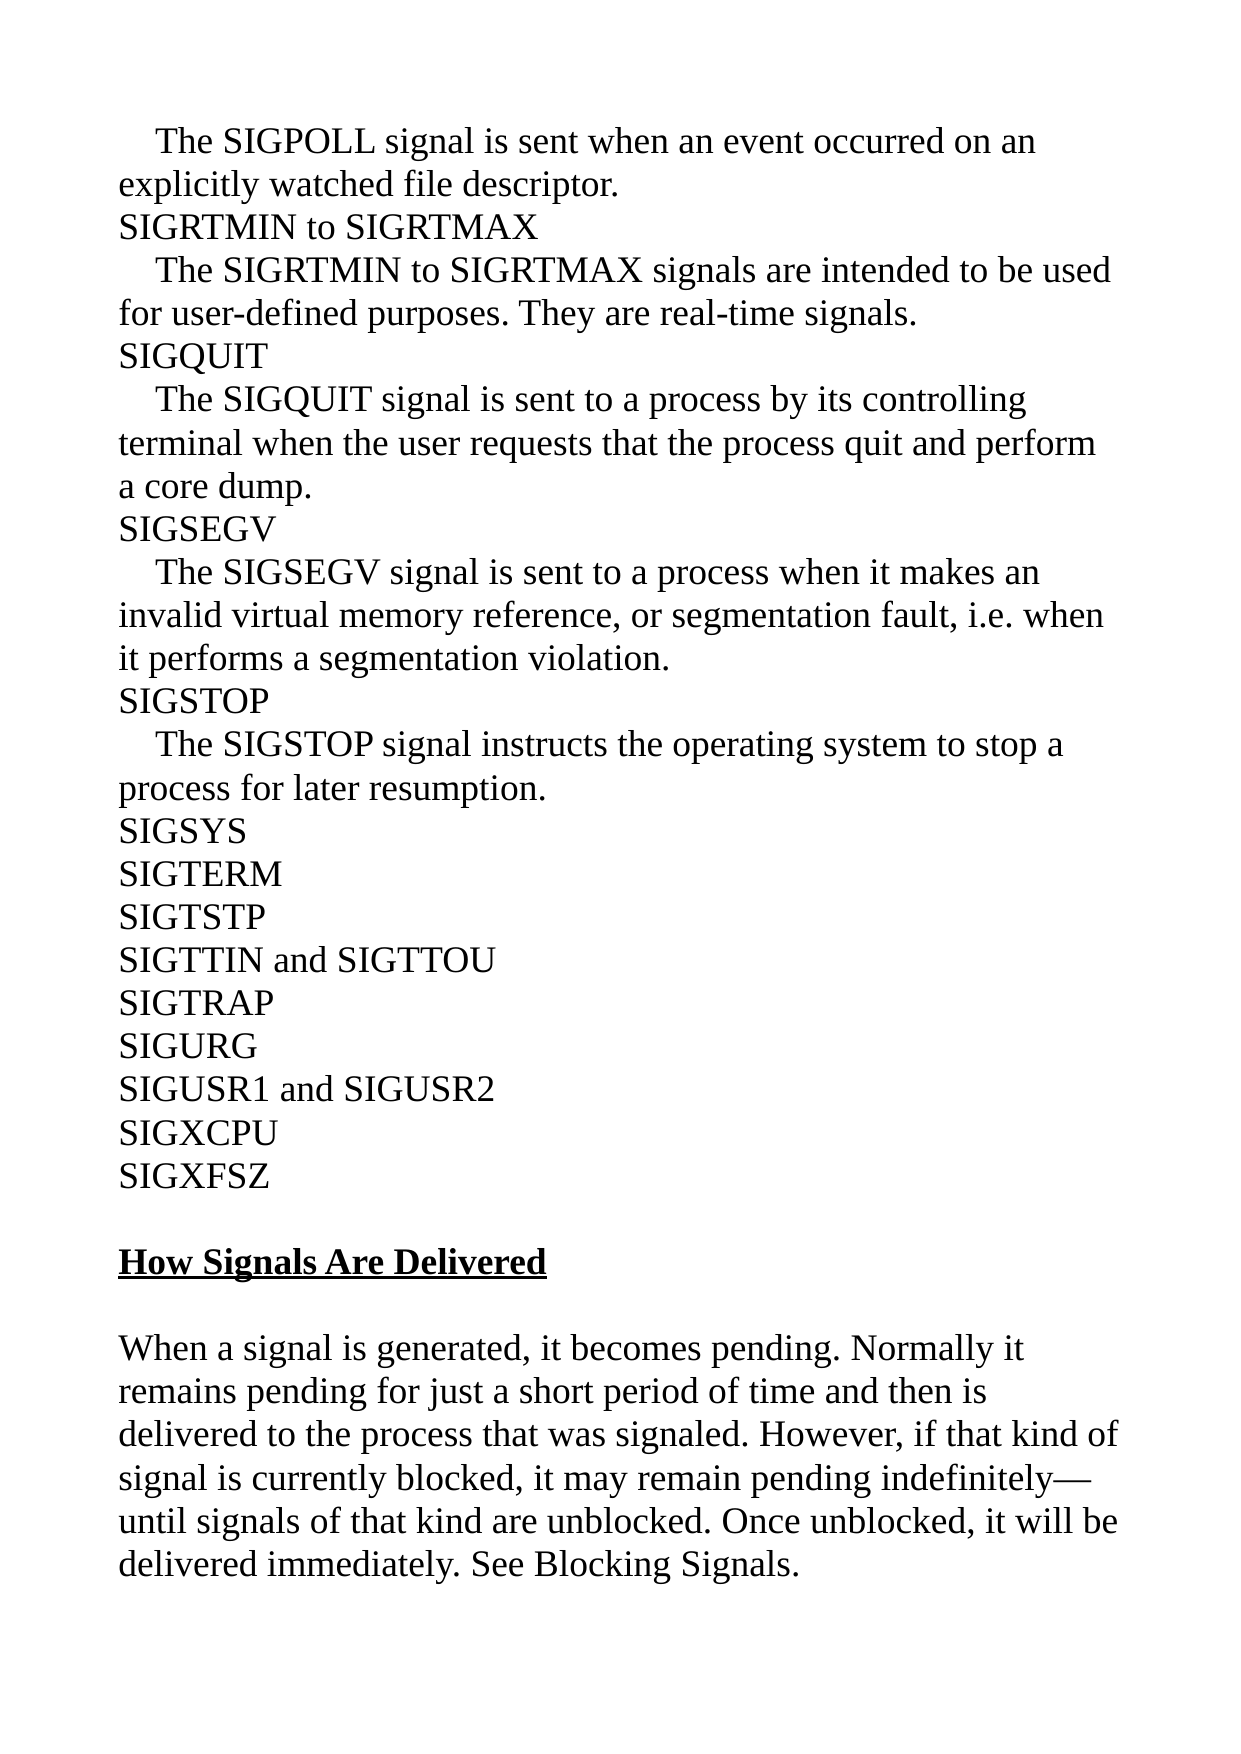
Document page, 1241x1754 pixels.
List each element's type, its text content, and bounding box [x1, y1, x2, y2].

text SIGURG [118, 1024, 1122, 1067]
text The SIGPOLL signal is sent when an event occurred on an explicitly watched file descriptor. [118, 118, 1122, 204]
text SIGUSR1 and SIGUSR2 [118, 1067, 1122, 1110]
text When a signal is generated, it becomes pending. Normally it remains pending for just a short period of time and then is delivered to the process that was signaled. However, if that kind of signal is currently blocked, it may remain pending indefinitely—until signals of that kind are unblocked. Once unblocked, it will be delivered immediately. See Blocking Signals. [118, 1326, 1122, 1584]
text SIGSTOP [118, 679, 1122, 722]
text The SIGSEGV signal is sent to a process when it makes an invalid virtual memory reference, or segmentation fault, i.e. when it performs a segmentation violation. [118, 549, 1122, 679]
text SIGSYS [118, 808, 1122, 851]
text How Signals Are Delivered [118, 1239, 1122, 1282]
text The SIGQUIT signal is sent to a process by its controlling terminal when the user requests that the process quit and perform a core dump. [118, 377, 1122, 506]
text SIGTSTP [118, 894, 1122, 937]
text The SIGSTOP signal instructs the operating system to stop a process for later resumption. [118, 722, 1122, 808]
text SIGTTIN and SIGTTOU [118, 937, 1122, 981]
text SIGXCPU [118, 1110, 1122, 1153]
text SIGXFSZ [118, 1153, 1122, 1196]
text SIGSEGV [118, 506, 1122, 549]
text SIGTERM [118, 851, 1122, 894]
text SIGQUIT [118, 334, 1122, 377]
text SIGRTMIN to SIGRTMAX [118, 204, 1122, 247]
text SIGTRAP [118, 981, 1122, 1024]
text The SIGRTMIN to SIGRTMAX signals are intended to be used for user-defined purposes. They are real-time signals. [118, 247, 1122, 334]
